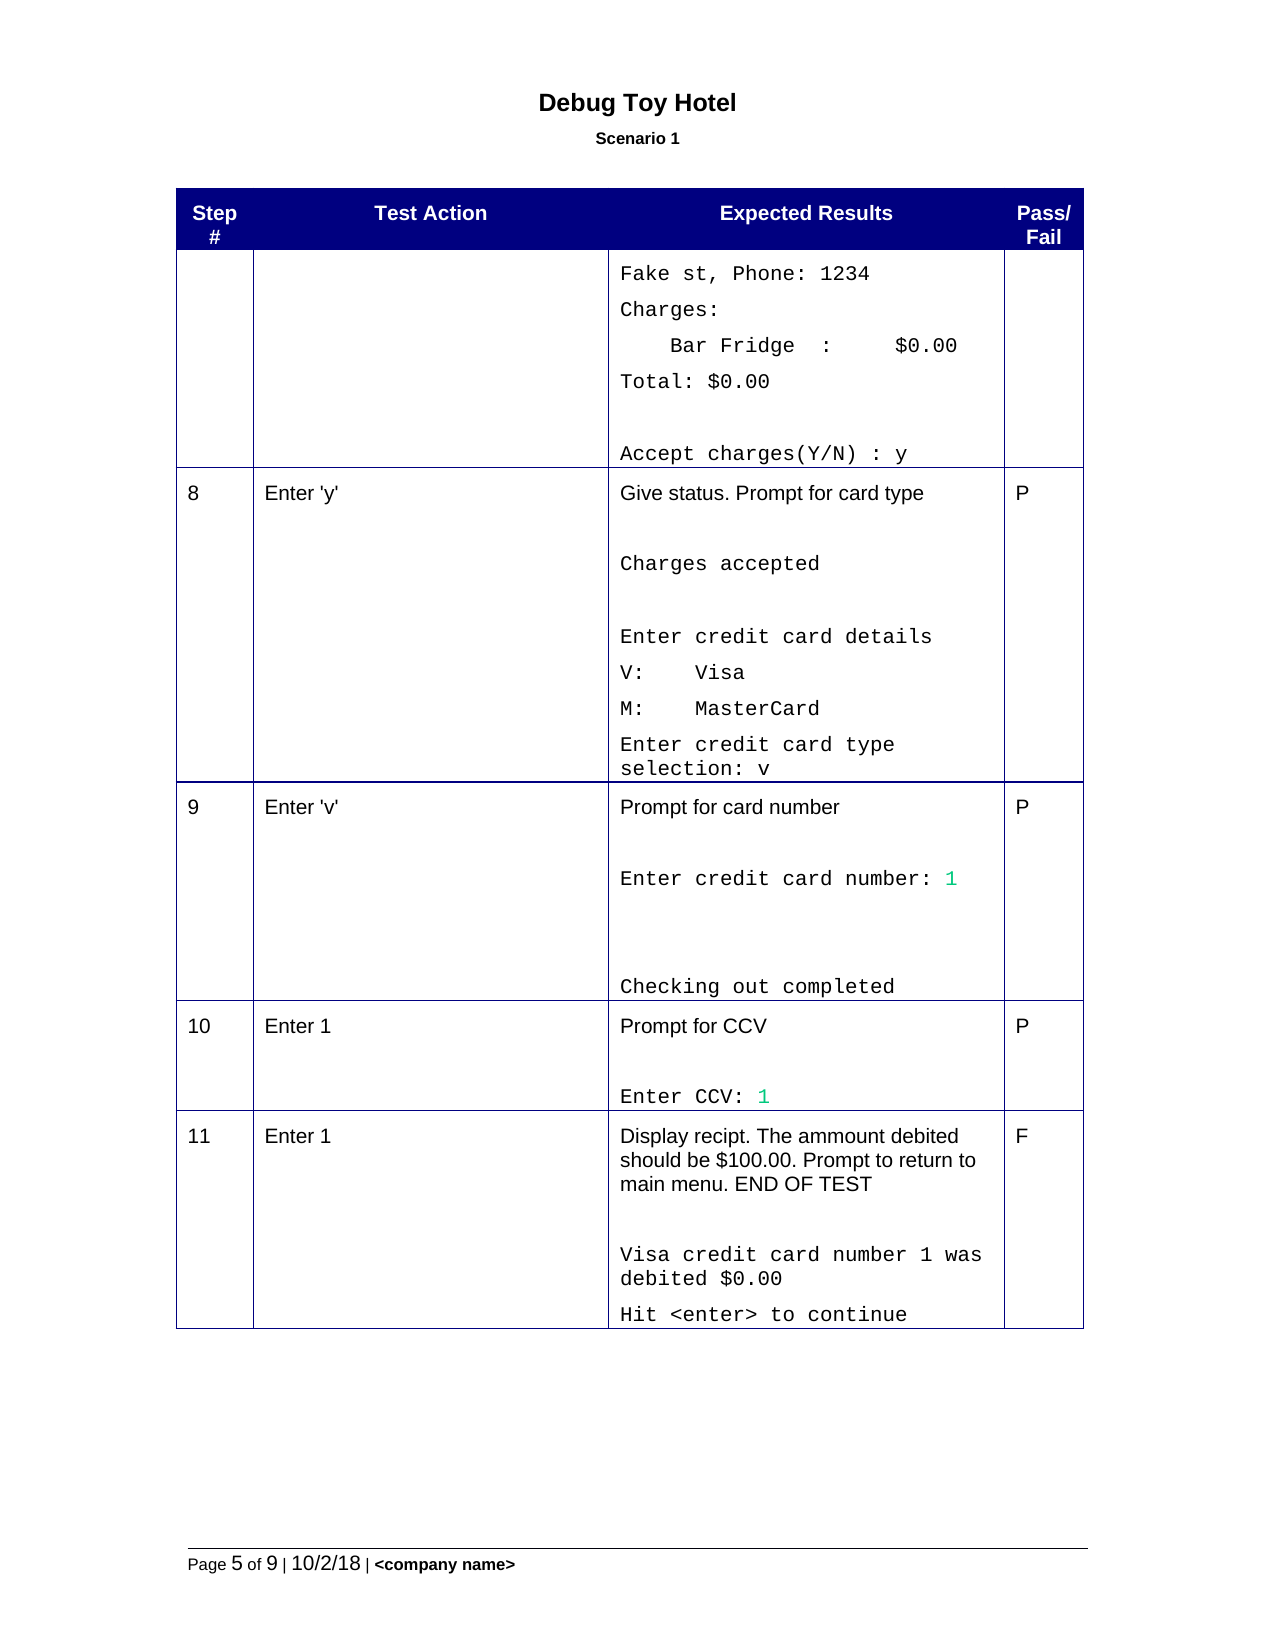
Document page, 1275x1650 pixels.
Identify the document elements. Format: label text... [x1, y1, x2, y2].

table_cell Prompt for card number Enter credit card number: 1 Checking out completed [609, 783, 1004, 1000]
table_header Expected Results [609, 189, 1004, 249]
table_cell [254, 250, 608, 467]
table_cell 8 [177, 468, 253, 781]
table_cell Display recipt. The ammount debited should be $100.00. Prompt to return to main menu. END OF TEST Visa credit card number 1 was debited $0.00 Hit <enter> to continue [609, 1111, 1004, 1328]
table_cell Give status. Prompt for card type Charges accepted Enter credit card details V: Visa M: MasterCard Enter credit card type selection: v [609, 468, 1004, 781]
table_cell Prompt for CCV Enter CCV: 1 [609, 1001, 1004, 1110]
table_cell 10 [177, 1001, 253, 1110]
table_cell Enter 1 [254, 1111, 608, 1328]
table_header Test Action [254, 189, 608, 249]
table_cell [177, 250, 253, 467]
table_cell Enter 'y' [254, 468, 608, 781]
table_cell P [1005, 1001, 1083, 1110]
table_header Step # [177, 189, 253, 249]
table_cell Enter 'v' [254, 783, 608, 1000]
table_cell 11 [177, 1111, 253, 1328]
table_cell F [1005, 1111, 1083, 1328]
table_header Pass/ Fail [1005, 189, 1083, 249]
table_cell P [1005, 783, 1083, 1000]
table_cell P [1005, 468, 1083, 781]
table_cell Fake st, Phone: 1234 Charges: Bar Fridge : $0.00 Total: $0.00 Accept charges(Y/N) : y [609, 250, 1004, 467]
table_cell Enter 1 [254, 1001, 608, 1110]
table_cell 9 [177, 783, 253, 1000]
table_cell [1005, 250, 1083, 467]
